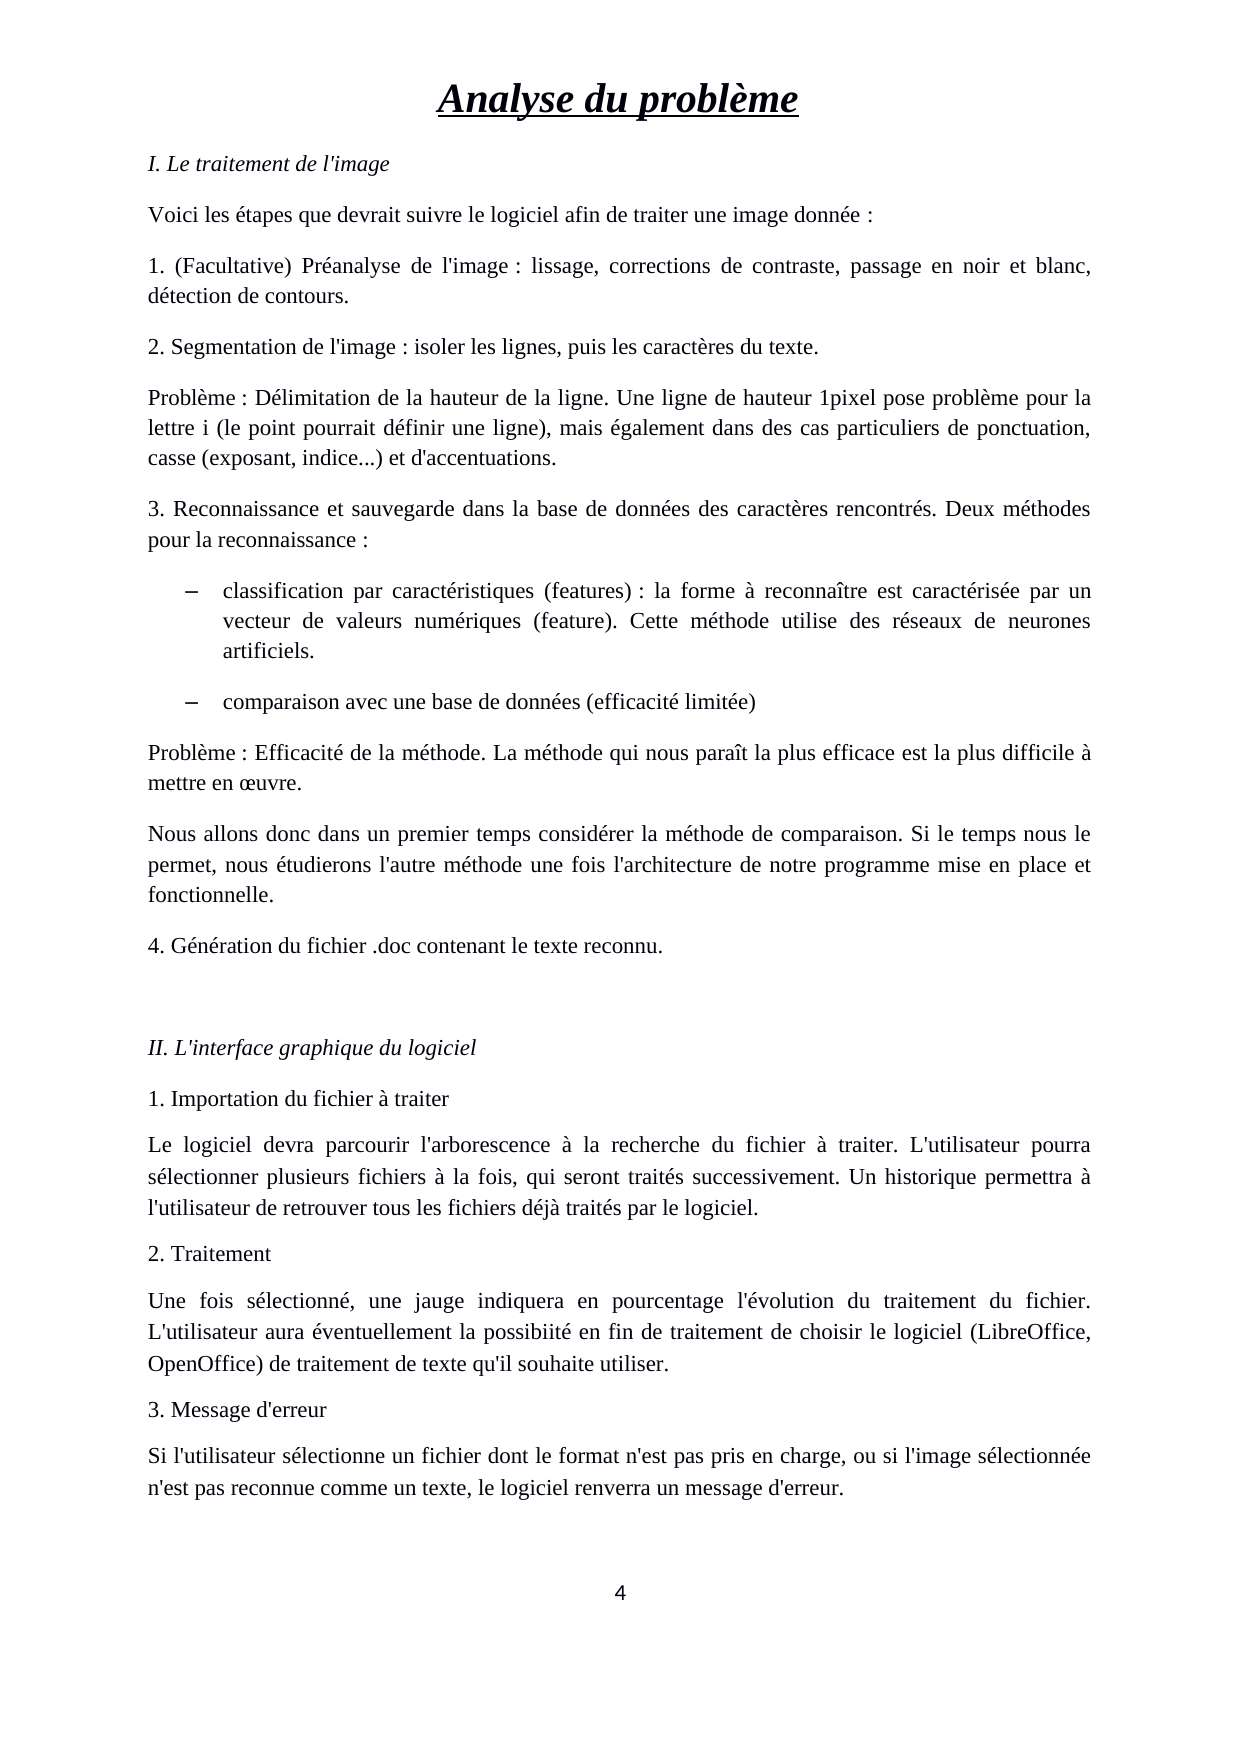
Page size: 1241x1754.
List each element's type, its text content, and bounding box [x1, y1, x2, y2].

text I. Le traitement de l'image [148, 150, 1093, 176]
list comparaison avec une base de données (efficacité limitée) [185, 688, 1093, 714]
text Si l'utilisateur sélectionne un fichier dont le format n'est pas pris en charge, ou si l'image sélectionnée n'est pas reconnue comme un texte, le logiciel renverra un message d'erreur. [148, 1442, 1093, 1500]
text 4. Génération du fichier .doc contenant le texte reconnu. [148, 932, 1093, 958]
text Problème : Délimitation de la hauteur de la ligne. Une ligne de hauteur 1pixel pose problème pour la lettre i (le point pourrait définir une ligne), mais également dans des cas particuliers de ponctuation, casse (exposant, indice...) et d'accentuations. [148, 384, 1093, 471]
text Problème : Efficacité de la méthode. La méthode qui nous paraît la plus efficace est la plus difficile à mettre en œuvre. [148, 739, 1093, 796]
text 2. Segmentation de l'image : isoler les lignes, puis les caractères du texte. [148, 333, 1093, 359]
text 3. Message d'erreur [148, 1396, 1093, 1422]
text Analyse du problème [148, 74, 1093, 122]
text 3. Reconnaissance et sauvegarde dans la base de données des caractères rencontrés. Deux méthodes pour la reconnaissance : [148, 496, 1093, 552]
text 1. (Facultative) Préanalyse de l'image : lissage, corrections de contraste, passage en noir et blanc, détection de contours. [148, 252, 1093, 308]
text II. L'interface graphique du logiciel [148, 1034, 1093, 1060]
text 2. Traitement [148, 1241, 1093, 1267]
list classification par caractéristiques (features) : la forme à reconnaître est caractérisée par un vecteur de valeurs numériques (feature). Cette méthode utilise des réseaux de neurones artificiels. [185, 577, 1093, 663]
text Voici les étapes que devrait suivre le logiciel afin de traiter une image donnée : [148, 201, 1093, 227]
text Le logiciel devra parcourir l'arborescence à la recherche du fichier à traiter. L'utilisateur pourra sélectionner plusieurs fichiers à la fois, qui seront traités successivement. Un historique permettra à l'utilisateur de retrouver tous les fichiers déjà traités par le logiciel. [148, 1131, 1093, 1221]
text Nous allons donc dans un premier temps considérer la méthode de comparaison. Si le temps nous le permet, nous étudierons l'autre méthode une fois l'architecture de notre programme mise en place et fonctionnelle. [148, 821, 1093, 907]
text Une fois sélectionné, une jauge indiquera en pourcentage l'évolution du traitement du fichier. L'utilisateur aura éventuellement la possibiité en fin de traitement de choisir le logiciel (LibreOffice, OpenOffice) de traitement de texte qu'il souhaite utiliser. [148, 1287, 1093, 1376]
text 1. Importation du fichier à traiter [148, 1085, 1093, 1111]
